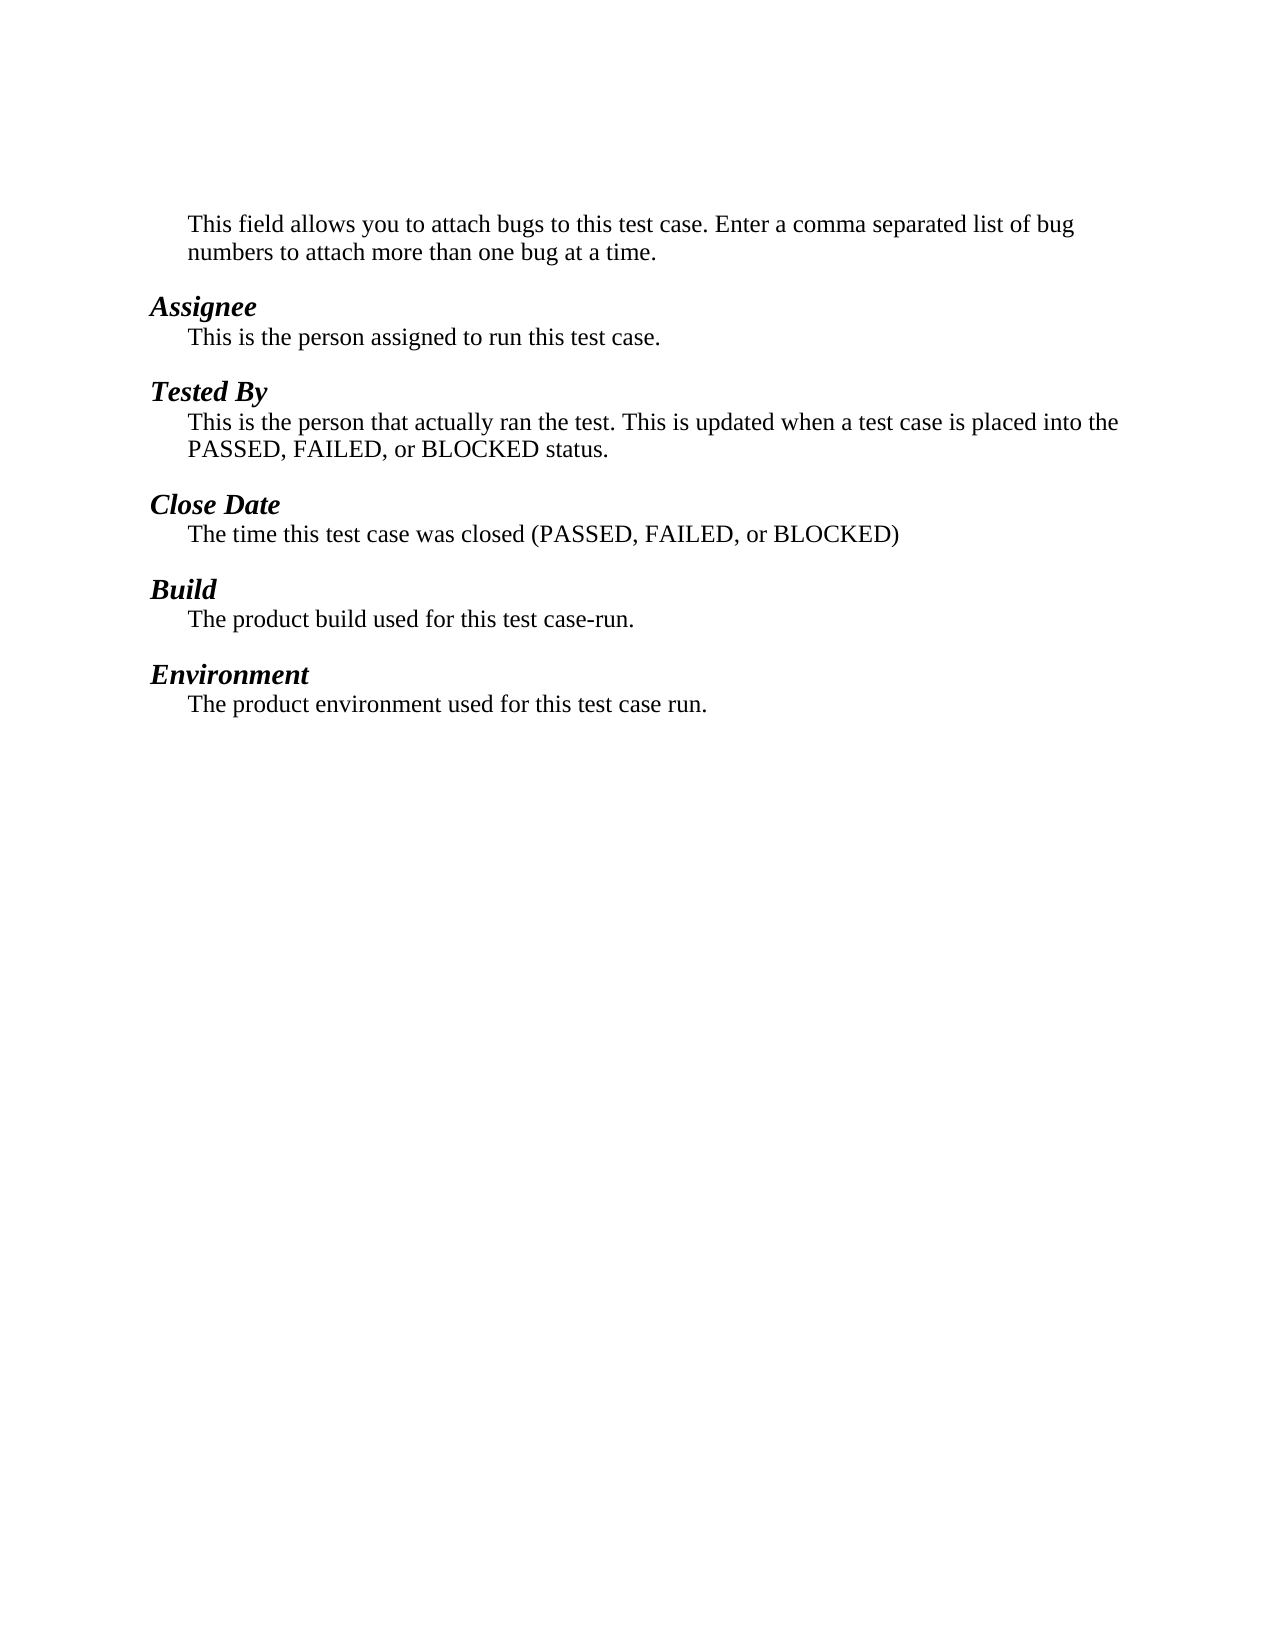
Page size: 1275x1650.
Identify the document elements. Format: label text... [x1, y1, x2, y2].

list The time this test case was closed (PASSED, FAILED, or BLOCKED) [150, 520, 1125, 548]
text Tested By [150, 375, 1125, 408]
list The product build used for this test case-run. [150, 605, 1125, 633]
text Assignee [150, 290, 1125, 323]
list This is the person that actually ran the test. This is updated when a test case is placed into the PASSED, FAILED, or BLOCKED status. [150, 408, 1125, 463]
text Close Date [150, 488, 1125, 520]
text Build [150, 573, 1125, 605]
text Environment [150, 658, 1125, 690]
list The product environment used for this test case run. [150, 690, 1125, 718]
list This field allows you to attach bugs to this test case. Enter a comma separated list of bug numbers to attach more than one bug at a time. [150, 210, 1125, 265]
list This is the person assigned to run this test case. [150, 323, 1125, 350]
